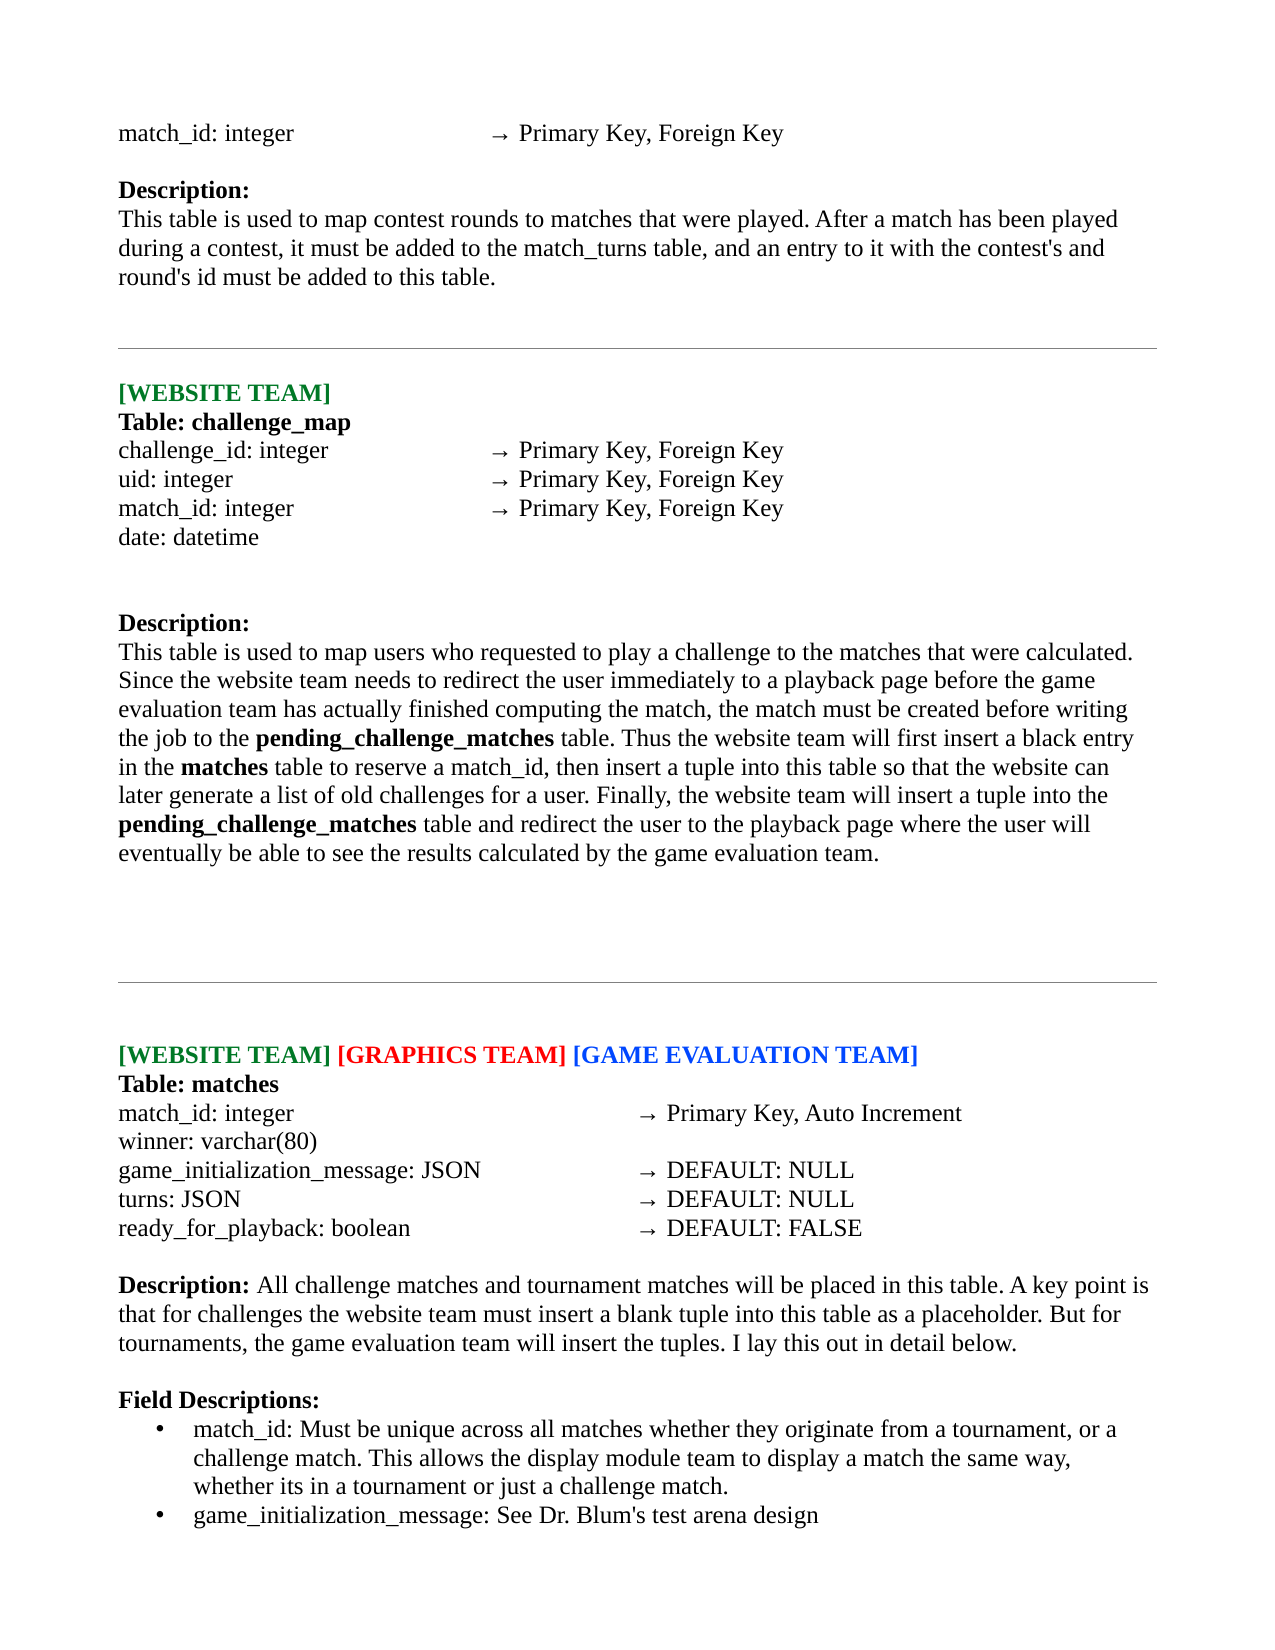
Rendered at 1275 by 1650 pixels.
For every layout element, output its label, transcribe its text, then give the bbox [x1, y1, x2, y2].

text ready_for_playback: boolean → DEFAULT: FALSE [118, 1213, 1157, 1241]
text This table is used to map users who requested to play a challenge to the matches that were calculated. Since the website team needs to redirect the user immediately to a playback page before the game evaluation team has actually finished computing the match, the match must be created before writing the job to the pending_challenge_matches table. Thus the website team will first insert a black entry in the matches table to reserve a match_id, then insert a tuple into this table so that the website can later generate a list of old challenges for a user. Finally, the website team will insert a tuple into the pending_challenge_matches table and redirect the user to the playback page where the user will eventually be able to see the results calculated by the game evaluation team. [118, 637, 1157, 867]
text match_id: integer → Primary Key, Auto Increment [118, 1098, 1157, 1126]
text Description: [118, 176, 1157, 204]
list match_id: Must be unique across all matches whether they originate from a tournament, or a challenge match. This allows the display module team to display a match the same way, whether its in a tournament or just a challenge match. [156, 1414, 1157, 1500]
text date: datetime [118, 522, 1157, 550]
text Description: [118, 608, 1157, 637]
text Table: matches [118, 1069, 1157, 1098]
text [WEBSITE TEAM] [GRAPHICS TEAM] [GAME EVALUATION TEAM] [118, 1040, 1157, 1069]
text match_id: integer → Primary Key, Foreign Key [118, 118, 1157, 147]
list game_initialization_message: See Dr. Blum's test arena design [156, 1500, 1157, 1529]
text game_initialization_message: JSON → DEFAULT: NULL [118, 1155, 1157, 1184]
text turns: JSON → DEFAULT: NULL [118, 1184, 1157, 1213]
text uid: integer → Primary Key, Foreign Key [118, 464, 1157, 493]
text Table: challenge_map [118, 407, 1157, 435]
text match_id: integer → Primary Key, Foreign Key [118, 493, 1157, 522]
text This table is used to map contest rounds to matches that were played. After a match has been played during a contest, it must be added to the match_turns table, and an entry to it with the contest's and round's id must be added to this table. [118, 204, 1157, 291]
text [WEBSITE TEAM] [118, 378, 1157, 407]
text challenge_id: integer → Primary Key, Foreign Key [118, 435, 1157, 464]
text winner: varchar(80) [118, 1126, 1157, 1155]
text Description: All challenge matches and tournament matches will be placed in this table. A key point is that for challenges the website team must insert a blank tuple into this table as a placeholder. But for tournaments, the game evaluation team will insert the tuples. I lay this out in detail below. [118, 1270, 1157, 1356]
text Field Descriptions: [118, 1385, 1157, 1414]
